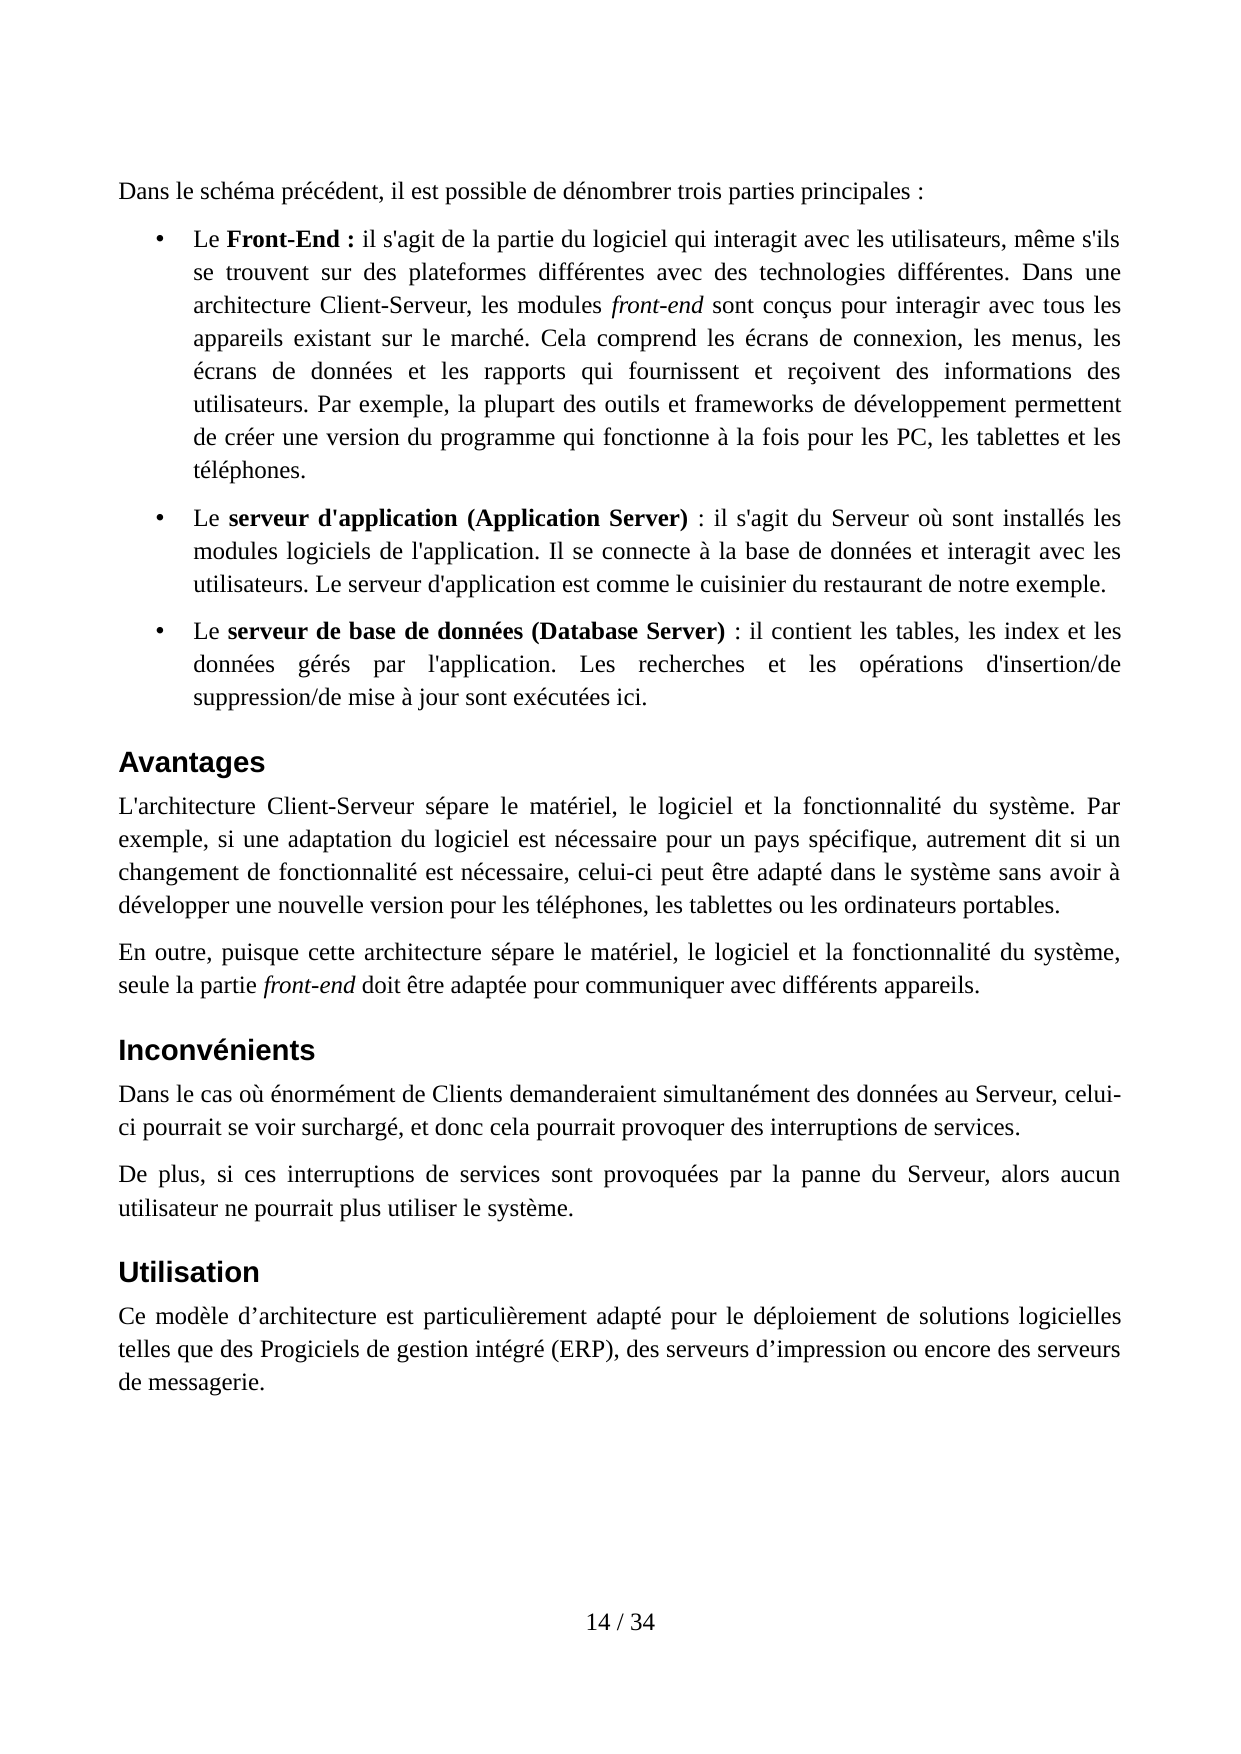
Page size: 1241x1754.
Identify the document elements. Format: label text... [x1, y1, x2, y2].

text Ce modèle d’architecture est particulièrement adapté pour le déploiement de solutions logicielles telles que des Progiciels de gestion intégré (ERP), des serveurs d’impression ou encore des serveurs de messagerie. [118, 1301, 1122, 1396]
text L'architecture Client-Serveur sépare le matériel, le logiciel et la fonctionnalité du système. Par exemple, si une adaptation du logiciel est nécessaire pour un pays spécifique, autrement dit si un changement de fonctionnalité est nécessaire, celui-ci peut être adapté dans le système sans avoir à développer une nouvelle version pour les téléphones, les tablettes ou les ordinateurs portables. [118, 791, 1122, 919]
list Le serveur de base de données (Database Server) : il contient les tables, les index et les données gérés par l'application. Les recherches et les opérations d'insertion/de suppression/de mise à jour sont exécutées ici. [156, 616, 1122, 711]
list Le serveur d'application (Application Server) : il s'agit du Serveur où sont installés les modules logiciels de l'application. Il se connecte à la base de données et interagit avec les utilisateurs. Le serveur d'application est comme le cuisinier du restaurant de notre exemple. [156, 503, 1122, 597]
text Dans le schéma précédent, il est possible de dénombrer trois parties principales : [118, 176, 1122, 205]
subtitle Inconvénients [118, 1033, 1122, 1066]
text En outre, puisque cette architecture sépare le matériel, le logiciel et la fonctionnalité du système, seule la partie front-end doit être adaptée pour communiquer avec différents appareils. [118, 937, 1122, 999]
subtitle Avantages [118, 744, 1122, 778]
subtitle Utilisation [118, 1255, 1122, 1288]
list Le Front-End : il s'agit de la partie du logiciel qui interagit avec les utilisateurs, même s'ils se trouvent sur des plateformes différentes avec des technologies différentes. Dans une architecture Client-Serveur, les modules front-end sont conçus pour interagir avec tous les appareils existant sur le marché. Cela comprend les écrans de connexion, les menus, les écrans de données et les rapports qui fournissent et reçoivent des informations des utilisateurs. Par exemple, la plupart des outils et frameworks de développement permettent de créer une version du programme qui fonctionne à la fois pour les PC, les tablettes et les téléphones. [156, 224, 1122, 484]
text De plus, si ces interruptions de services sont provoquées par la panne du Serveur, alors aucun utilisateur ne pourrait plus utiliser le système. [118, 1159, 1122, 1221]
text Dans le cas où énormément de Clients demanderaient simultanément des données au Serveur, celui-ci pourrait se voir surchargé, et donc cela pourrait provoquer des interruptions de services. [118, 1079, 1122, 1141]
